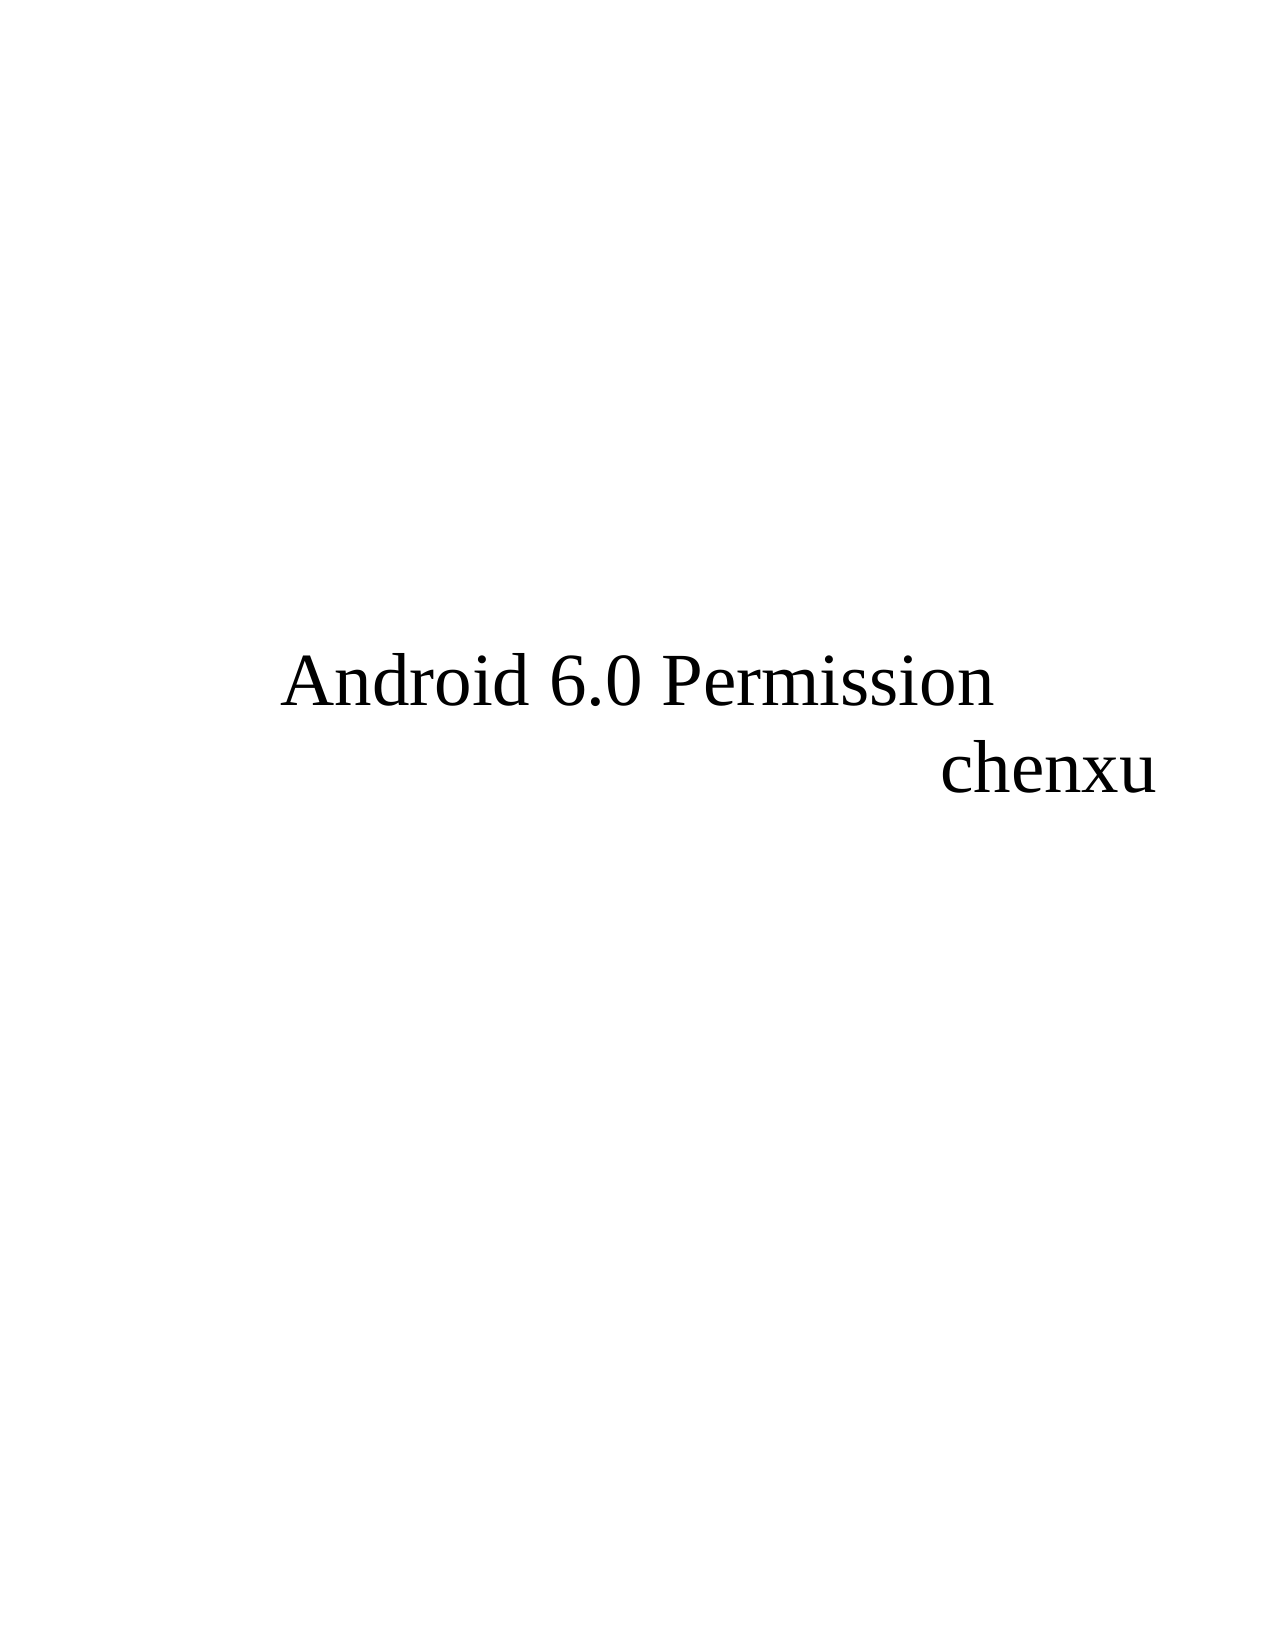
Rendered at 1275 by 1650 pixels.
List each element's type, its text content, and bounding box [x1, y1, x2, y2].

text Android 6.0 Permission [118, 636, 1157, 722]
text chenxu [118, 722, 1157, 808]
